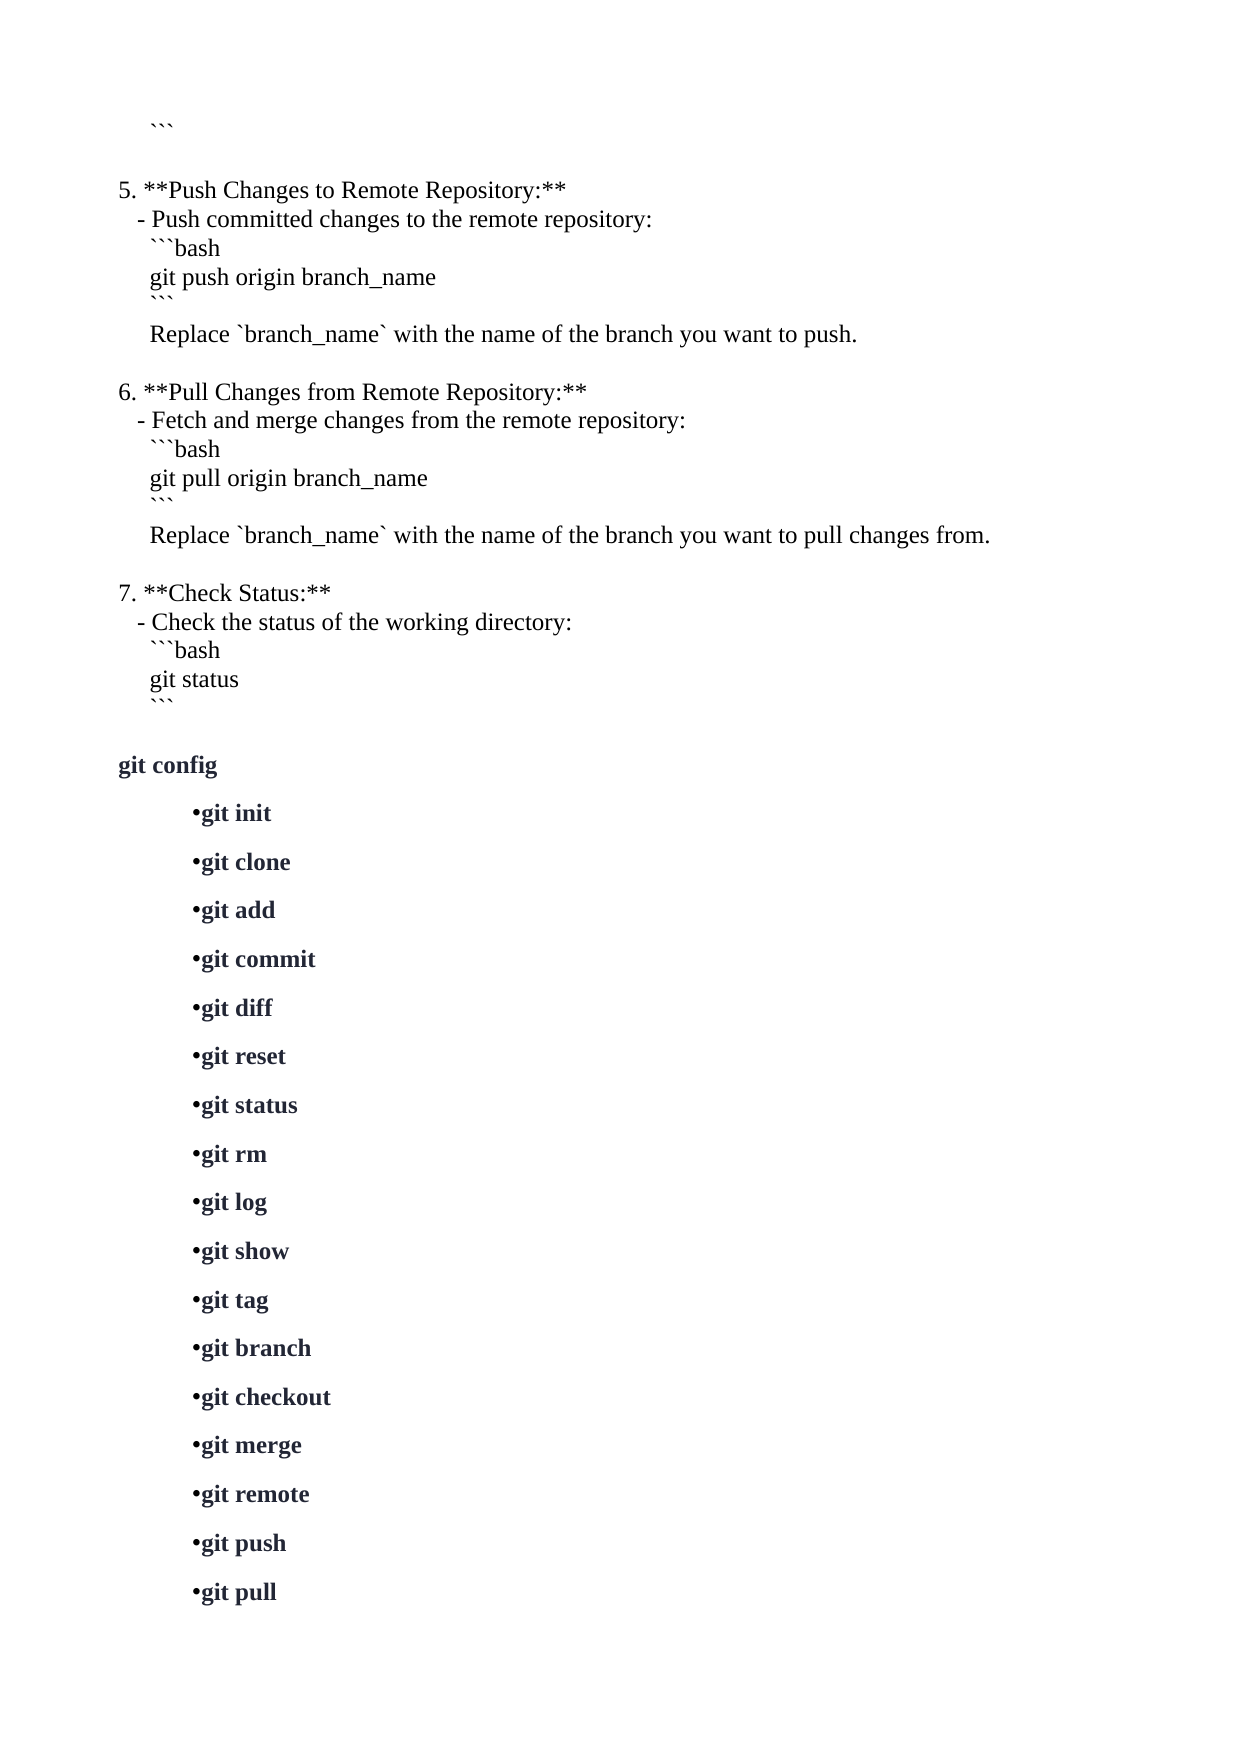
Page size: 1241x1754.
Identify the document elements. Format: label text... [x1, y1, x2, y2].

text - Push committed changes to the remote repository: [118, 204, 1122, 233]
text - Check the status of the working directory: [118, 607, 1122, 636]
text 5. **Push Changes to Remote Repository:** [118, 176, 1122, 204]
text Replace `branch_name` with the name of the branch you want to pull changes from. [118, 521, 1122, 549]
text Replace `branch_name` with the name of the branch you want to push. [118, 319, 1122, 348]
text 6. **Pull Changes from Remote Repository:** [118, 377, 1122, 406]
text git pull origin branch_name [118, 463, 1122, 492]
list git clone [118, 847, 1122, 876]
list git diff [118, 993, 1122, 1022]
list git rm [118, 1139, 1122, 1167]
list git pull [118, 1577, 1122, 1605]
text ```bash [118, 434, 1122, 463]
list git status [118, 1090, 1122, 1119]
list git merge [118, 1431, 1122, 1459]
text ``` [118, 118, 1122, 147]
list git init [118, 798, 1122, 827]
text ``` [118, 492, 1122, 521]
list git checkout [118, 1382, 1122, 1411]
text ```bash [118, 636, 1122, 664]
text git config [118, 751, 1122, 779]
text 7. **Check Status:** [118, 578, 1122, 607]
list git push [118, 1528, 1122, 1557]
text ``` [118, 291, 1122, 319]
text ``` [118, 693, 1122, 722]
list git log [118, 1187, 1122, 1216]
list git reset [118, 1041, 1122, 1070]
list git show [118, 1236, 1122, 1265]
list git commit [118, 944, 1122, 973]
list git add [118, 896, 1122, 924]
text git status [118, 664, 1122, 693]
text git push origin branch_name [118, 262, 1122, 291]
list git branch [118, 1333, 1122, 1362]
list git tag [118, 1285, 1122, 1313]
list git remote [118, 1479, 1122, 1508]
text - Fetch and merge changes from the remote repository: [118, 406, 1122, 434]
text ```bash [118, 233, 1122, 262]
